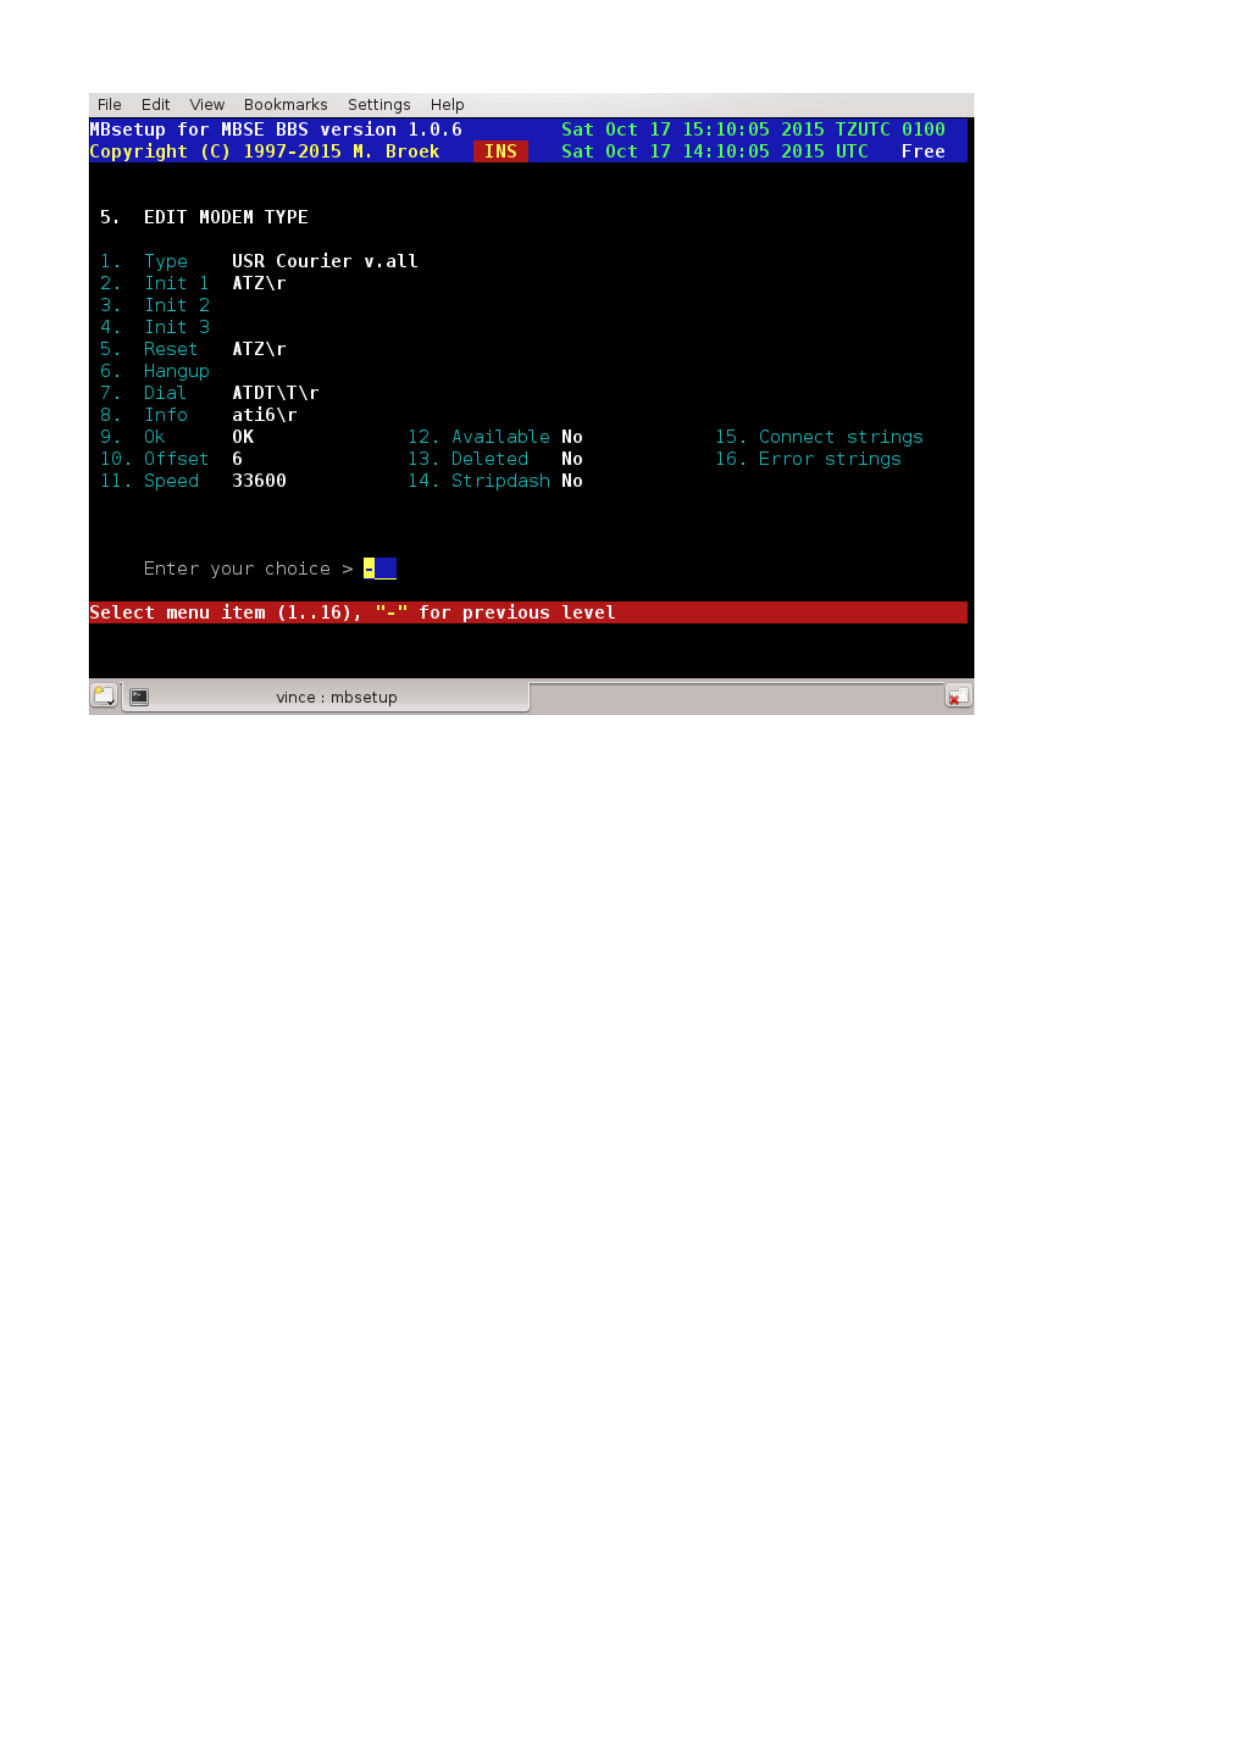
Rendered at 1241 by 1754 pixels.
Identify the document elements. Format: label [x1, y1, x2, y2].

picture [88, 93, 975, 715]
